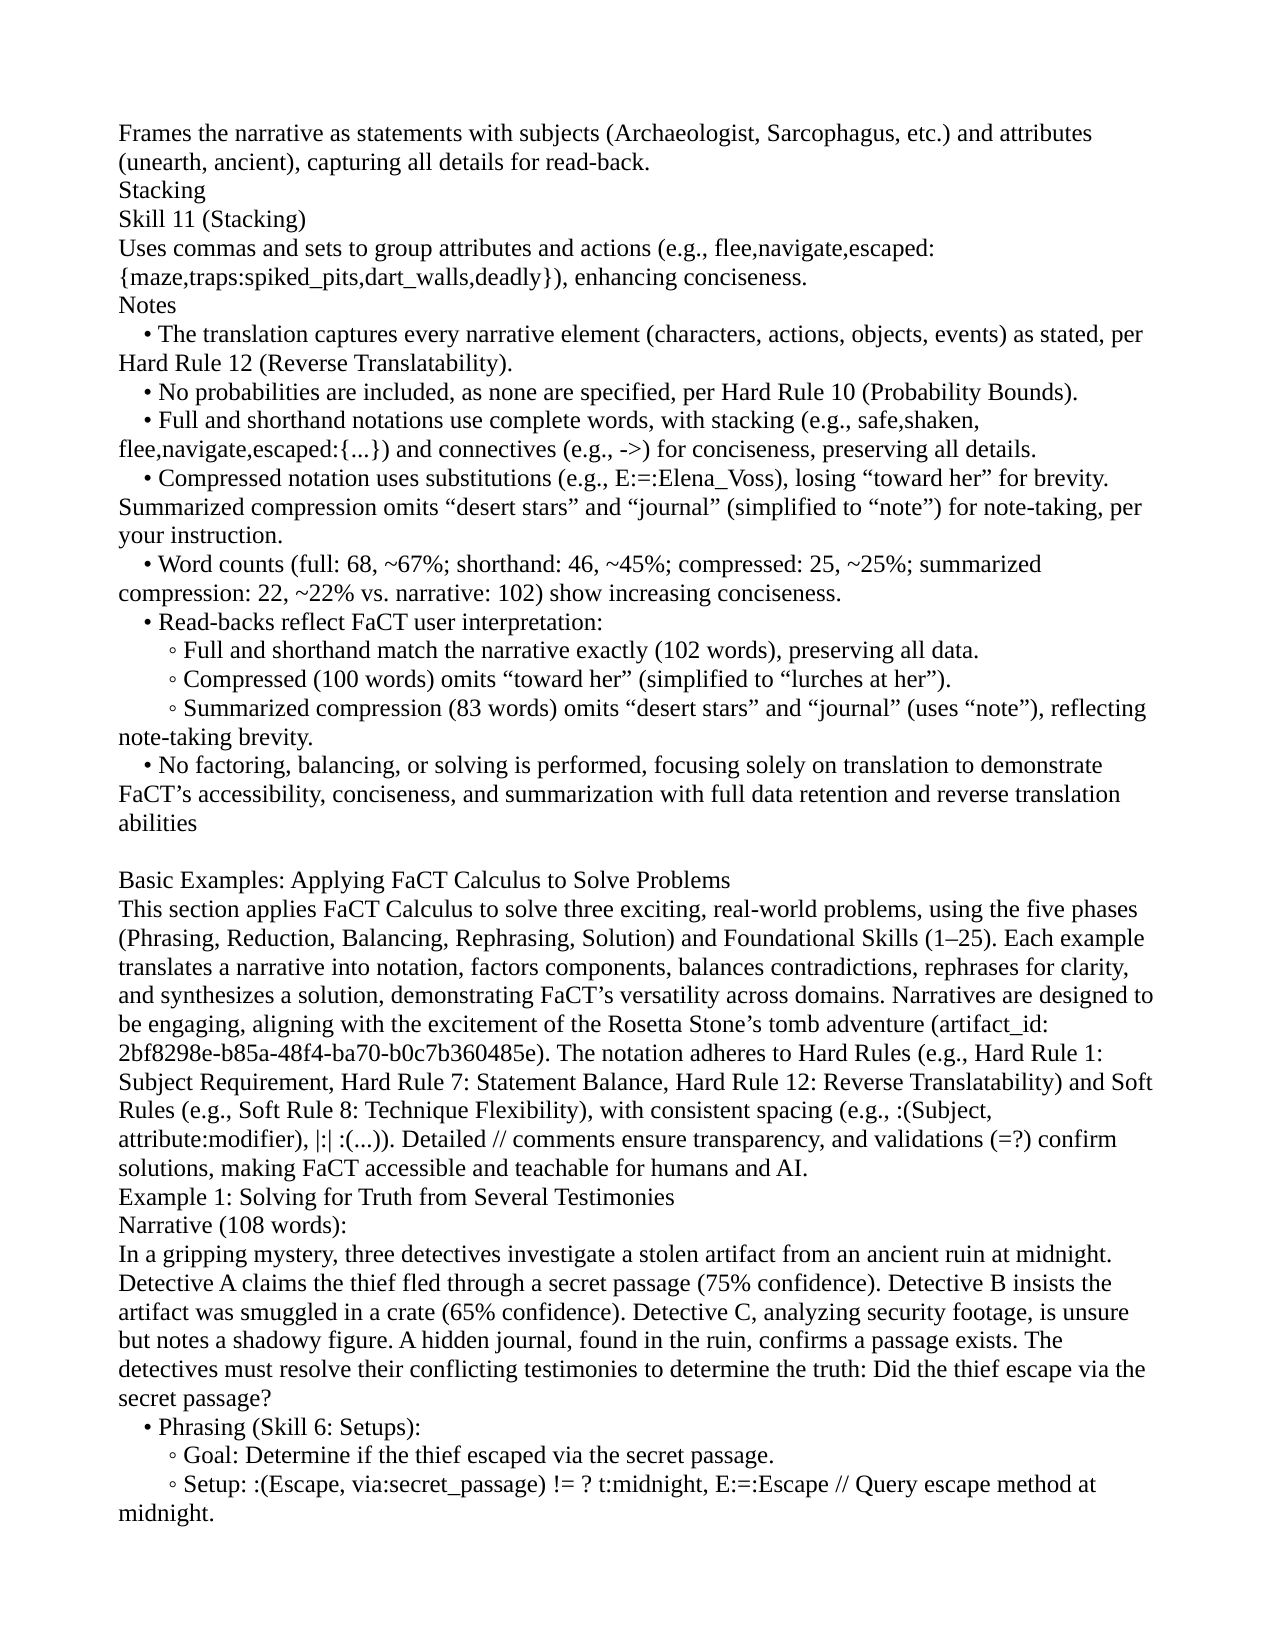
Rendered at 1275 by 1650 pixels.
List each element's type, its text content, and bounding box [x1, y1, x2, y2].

text In a gripping mystery, three detectives investigate a stolen artifact from an ancient ruin at midnight. Detective A claims the thief fled through a secret passage (75% confidence). Detective B insists the artifact was smuggled in a crate (65% confidence). Detective C, analyzing security footage, is unsure but notes a shadowy figure. A hidden journal, found in the ruin, confirms a passage exists. The detectives must resolve their conflicting testimonies to determine the truth: Did the thief escape via the secret passage? [118, 1239, 1157, 1412]
text Notes [118, 291, 1157, 319]
text • No factoring, balancing, or solving is performed, focusing solely on translation to demonstrate FaCT’s accessibility, conciseness, and summarization with full data retention and reverse translation abilities [118, 751, 1157, 837]
text Skill 11 (Stacking) [118, 204, 1157, 233]
text This section applies FaCT Calculus to solve three exciting, real-world problems, using the five phases (Phrasing, Reduction, Balancing, Rephrasing, Solution) and Foundational Skills (1–25). Each example translates a narrative into notation, factors components, balances contradictions, rephrases for clarity, and synthesizes a solution, demonstrating FaCT’s versatility across domains. Narratives are designed to be engaging, aligning with the excitement of the Rosetta Stone’s tomb adventure (artifact_id: 2bf8298e-b85a-48f4-ba70-b0c7b360485e). The notation adheres to Hard Rules (e.g., Hard Rule 1: Subject Requirement, Hard Rule 7: Statement Balance, Hard Rule 12: Reverse Translatability) and Soft Rules (e.g., Soft Rule 8: Technique Flexibility), with consistent spacing (e.g., :(Subject, attribute:modifier), |:| :(...)). Detailed // comments ensure transparency, and validations (=?) confirm solutions, making FaCT accessible and teachable for humans and AI. [118, 894, 1157, 1182]
text • The translation captures every narrative element (characters, actions, objects, events) as stated, per Hard Rule 12 (Reverse Translatability). [118, 319, 1157, 377]
text • Compressed notation uses substitutions (e.g., E:=:Elena_Voss), losing “toward her” for brevity. Summarized compression omits “desert stars” and “journal” (simplified to “note”) for note-taking, per your instruction. [118, 463, 1157, 549]
text ◦ Compressed (100 words) omits “toward her” (simplified to “lurches at her”). [118, 664, 1157, 693]
text ◦ Summarized compression (83 words) omits “desert stars” and “journal” (uses “note”), reflecting note-taking brevity. [118, 693, 1157, 751]
text • Full and shorthand notations use complete words, with stacking (e.g., safe,shaken, flee,navigate,escaped:{...}) and connectives (e.g., ->) for conciseness, preserving all details. [118, 406, 1157, 463]
text • Word counts (full: 68, ~67%; shorthand: 46, ~45%; compressed: 25, ~25%; summarized compression: 22, ~22% vs. narrative: 102) show increasing conciseness. [118, 549, 1157, 607]
text Narrative (108 words): [118, 1211, 1157, 1239]
text ◦ Setup: :(Escape, via:secret_passage) != ? t:midnight, E:=:Escape // Query escape method at midnight. [118, 1469, 1157, 1527]
text Stacking [118, 176, 1157, 204]
text • No probabilities are included, as none are specified, per Hard Rule 10 (Probability Bounds). [118, 377, 1157, 406]
text Frames the narrative as statements with subjects (Archaeologist, Sarcophagus, etc.) and attributes (unearth, ancient), capturing all details for read-back. [118, 118, 1157, 176]
text • Phrasing (Skill 6: Setups): [118, 1412, 1157, 1441]
text ◦ Goal: Determine if the thief escaped via the secret passage. [118, 1441, 1157, 1469]
text ◦ Full and shorthand match the narrative exactly (102 words), preserving all data. [118, 636, 1157, 664]
text Uses commas and sets to group attributes and actions (e.g., flee,navigate,escaped:{maze,traps:spiked_pits,dart_walls,deadly}), enhancing conciseness. [118, 233, 1157, 291]
text Basic Examples: Applying FaCT Calculus to Solve Problems [118, 866, 1157, 894]
text Example 1: Solving for Truth from Several Testimonies [118, 1182, 1157, 1211]
text • Read-backs reflect FaCT user interpretation: [118, 607, 1157, 636]
